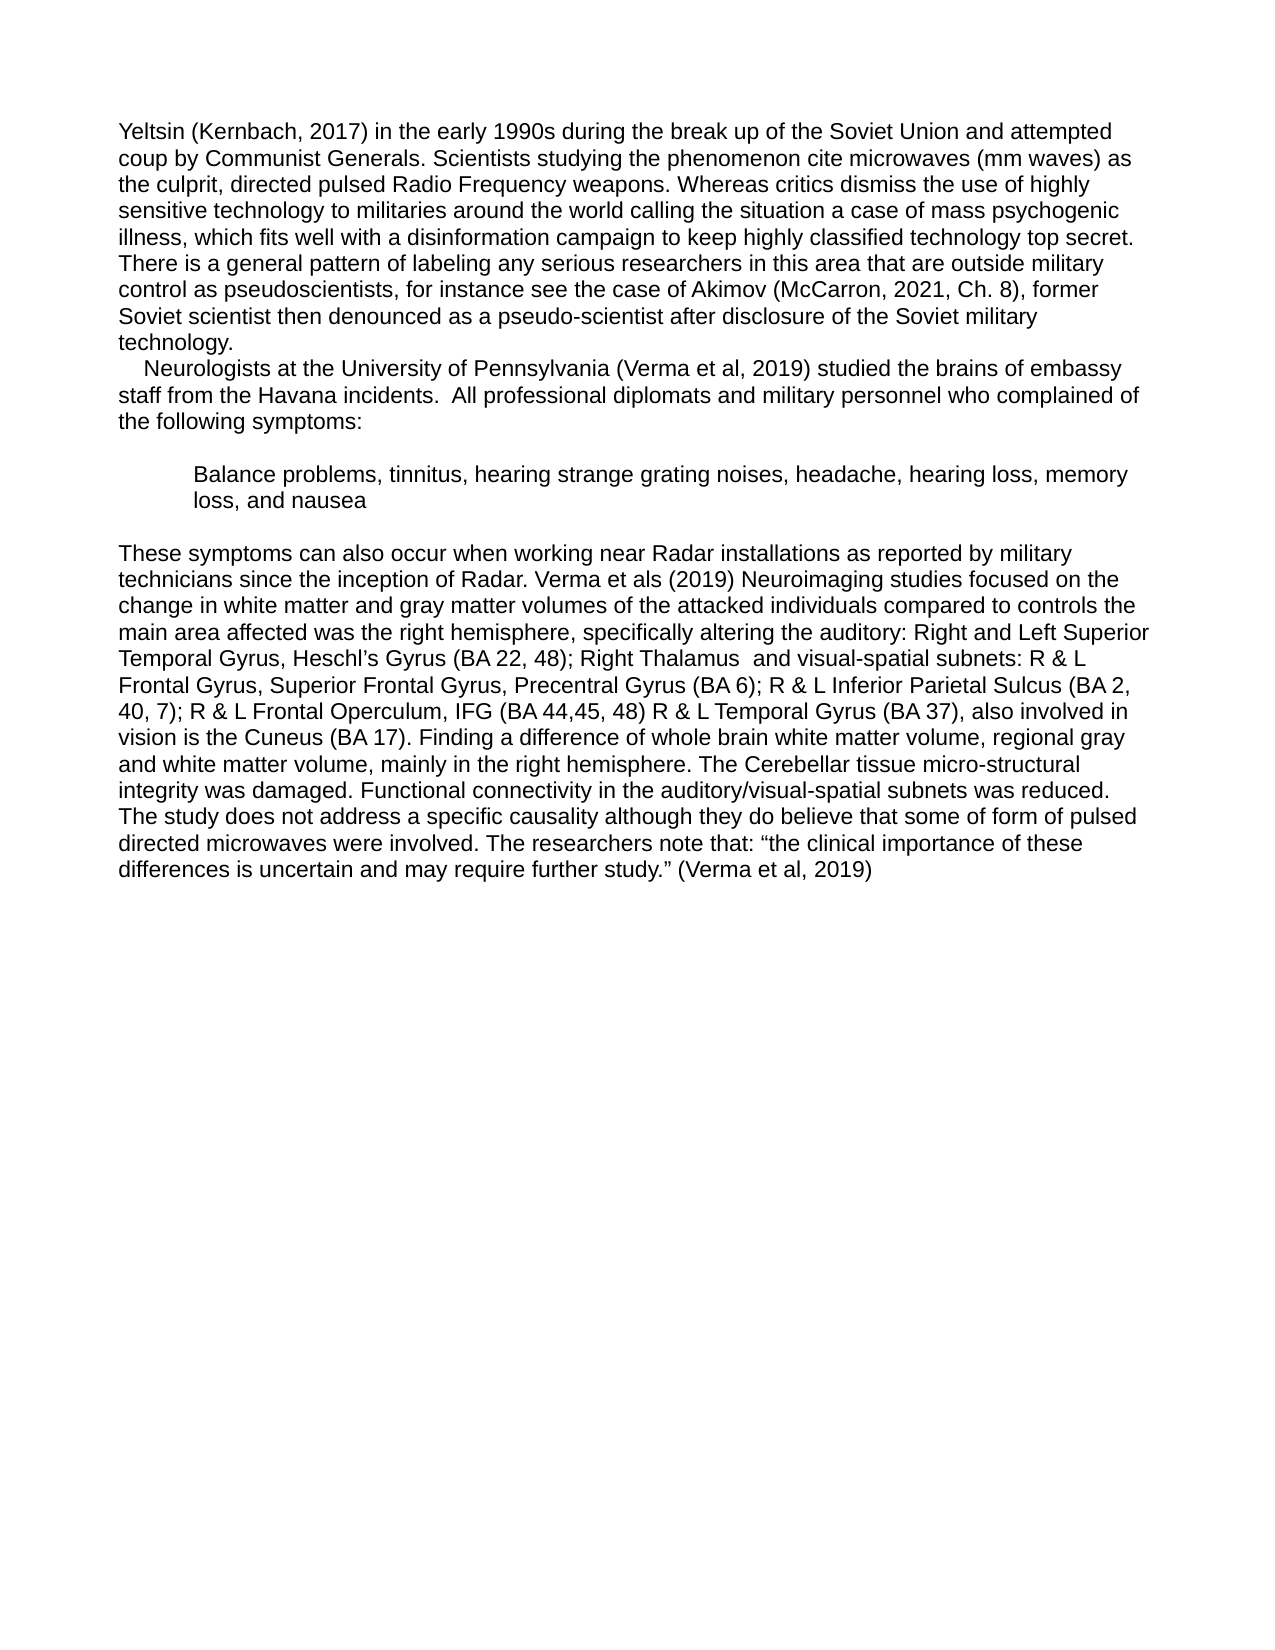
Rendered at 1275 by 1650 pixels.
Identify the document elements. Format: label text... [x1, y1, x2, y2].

text Neurologists at the University of Pennsylvania (Verma et al, 2019) studied the brains of embassy staff from the Havana incidents. All professional diplomats and military personnel who complained of the following symptoms: [118, 355, 1157, 434]
text These symptoms can also occur when working near Radar installations as reported by military technicians since the inception of Radar. Verma et als (2019) Neuroimaging studies focused on the change in white matter and gray matter volumes of the attacked individuals compared to controls the main area affected was the right hemisphere, specifically altering the auditory: Right and Left Superior Temporal Gyrus, Heschl’s Gyrus (BA 22, 48); Right Thalamus and visual-spatial subnets: R & L Frontal Gyrus, Superior Frontal Gyrus, Precentral Gyrus (BA 6); R & L Inferior Parietal Sulcus (BA 2, 40, 7); R & L Frontal Operculum, IFG (BA 44,45, 48) R & L Temporal Gyrus (BA 37), also involved in vision is the Cuneus (BA 17). Finding a difference of whole brain white matter volume, regional gray and white matter volume, mainly in the right hemisphere. The Cerebellar tissue micro-structural integrity was damaged. Functional connectivity in the auditory/visual-spatial subnets was reduced. The study does not address a specific causality although they do believe that some of form of pulsed directed microwaves were involved. The researchers note that: “the clinical importance of these differences is uncertain and may require further study.” (Verma et al, 2019) [118, 540, 1157, 882]
text Yeltsin (Kernbach, 2017) in the early 1990s during the break up of the Soviet Union and attempted coup by Communist Generals. Scientists studying the phenomenon cite microwaves (mm waves) as the culprit, directed pulsed Radio Frequency weapons. Whereas critics dismiss the use of highly sensitive technology to militaries around the world calling the situation a case of mass psychogenic illness, which fits well with a disinformation campaign to keep highly classified technology top secret. There is a general pattern of labeling any serious researchers in this area that are outside military control as pseudoscientists, for instance see the case of Akimov (McCarron, 2021, Ch. 8), former Soviet scientist then denounced as a pseudo-scientist after disclosure of the Soviet military technology. [118, 118, 1157, 355]
text Balance problems, tinnitus, hearing strange grating noises, headache, hearing loss, memory loss, and nausea [193, 461, 1157, 513]
